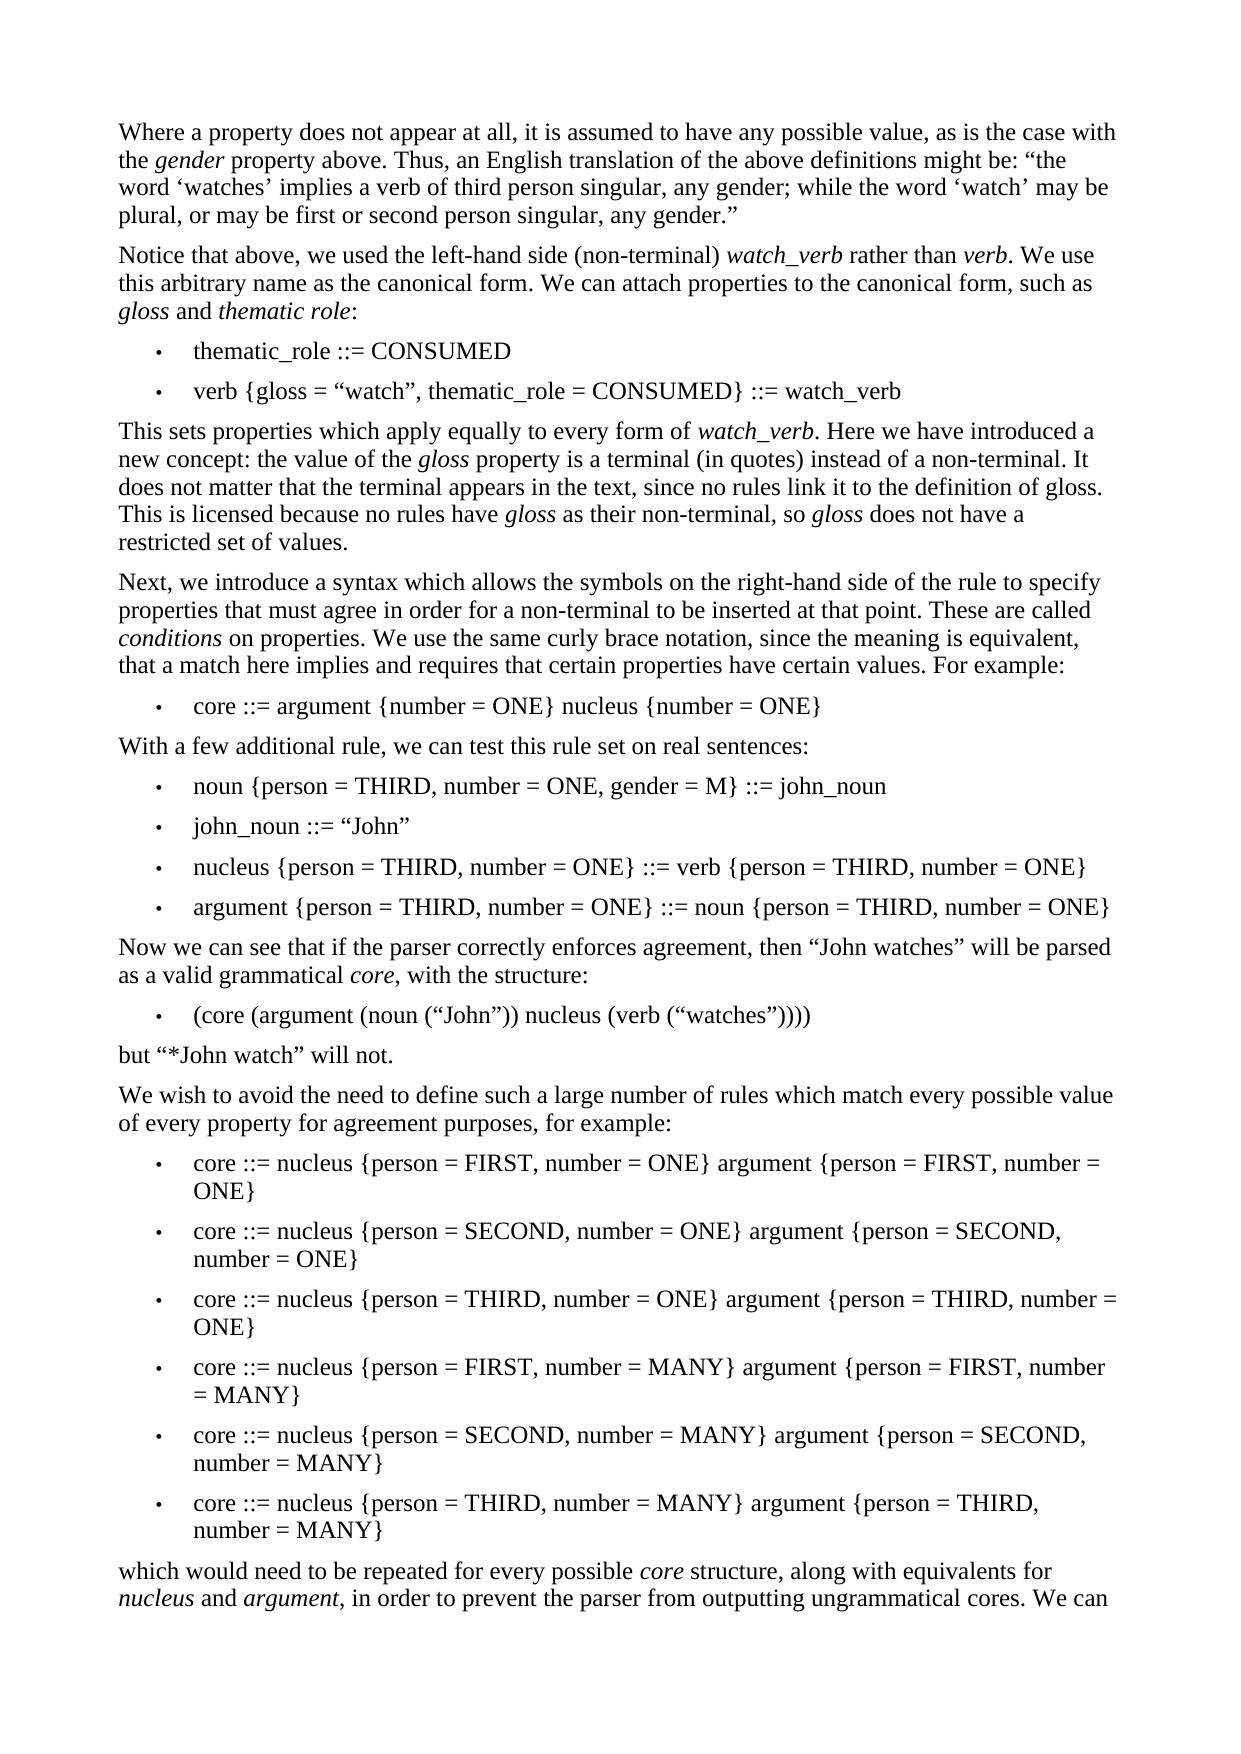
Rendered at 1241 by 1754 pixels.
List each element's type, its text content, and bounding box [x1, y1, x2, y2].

text With a few additional rule, we can test this rule set on real sentences: [118, 732, 1122, 760]
list thematic_role ::= CONSUMED [156, 337, 1122, 365]
text This sets properties which apply equally to every form of watch_verb. Here we have introduced a new concept: the value of the gloss property is a terminal (in quotes) instead of a non-terminal. It does not matter that the terminal appears in the text, since no rules link it to the definition of gloss. This is licensed because no rules have gloss as their non-terminal, so gloss does not have a restricted set of values. [118, 417, 1122, 556]
list core ::= nucleus {person = THIRD, number = MANY} argument {person = THIRD, number = MANY} [156, 1489, 1122, 1544]
text Next, we introduce a syntax which allows the symbols on the right-hand side of the rule to specify properties that must agree in order for a non-terminal to be inserted at that point. These are called conditions on properties. We use the same curly brace notation, since the meaning is equivalent, that a match here implies and requires that certain properties have certain values. For example: [118, 568, 1122, 679]
text Notice that above, we used the left-hand side (non-terminal) watch_verb rather than verb. We use this arbitrary name as the canonical form. We can attach properties to the canonical form, such as gloss and thematic role: [118, 241, 1122, 324]
text We wish to avoid the need to define such a large number of rules which match every possible value of every property for agreement purposes, for example: [118, 1081, 1122, 1137]
list verb {gloss = “watch”, thematic_role = CONSUMED} ::= watch_verb [156, 377, 1122, 405]
list noun {person = THIRD, number = ONE, gender = M} ::= john_noun [156, 772, 1122, 800]
text Where a property does not appear at all, it is assumed to have any possible value, as is the case with the gender property above. Thus, an English translation of the above definitions might be: “the word ‘watches’ implies a verb of third person singular, any gender; while the word ‘watch’ may be plural, or may be first or second person singular, any gender.” [118, 118, 1122, 229]
list core ::= nucleus {person = SECOND, number = MANY} argument {person = SECOND, number = MANY} [156, 1421, 1122, 1476]
list core ::= nucleus {person = FIRST, number = MANY} argument {person = FIRST, number = MANY} [156, 1353, 1122, 1408]
list nucleus {person = THIRD, number = ONE} ::= verb {person = THIRD, number = ONE} [156, 853, 1122, 880]
text but “*John watch” will not. [118, 1041, 1122, 1069]
list (core (argument (noun (“John”)) nucleus (verb (“watches”)))) [156, 1001, 1122, 1029]
text which would need to be repeated for every possible core structure, along with equivalents for nucleus and argument, in order to prevent the parser from outputting ungrammatical cores. We can [118, 1557, 1122, 1612]
list john_noun ::= “John” [156, 812, 1122, 840]
list core ::= nucleus {person = FIRST, number = ONE} argument {person = FIRST, number = ONE} [156, 1149, 1122, 1205]
list argument {person = THIRD, number = ONE} ::= noun {person = THIRD, number = ONE} [156, 893, 1122, 921]
list core ::= argument {number = ONE} nucleus {number = ONE} [156, 692, 1122, 719]
list core ::= nucleus {person = THIRD, number = ONE} argument {person = THIRD, number = ONE} [156, 1285, 1122, 1341]
list core ::= nucleus {person = SECOND, number = ONE} argument {person = SECOND, number = ONE} [156, 1217, 1122, 1273]
text Now we can see that if the parser correctly enforces agreement, then “John watches” will be parsed as a valid grammatical core, with the structure: [118, 933, 1122, 988]
